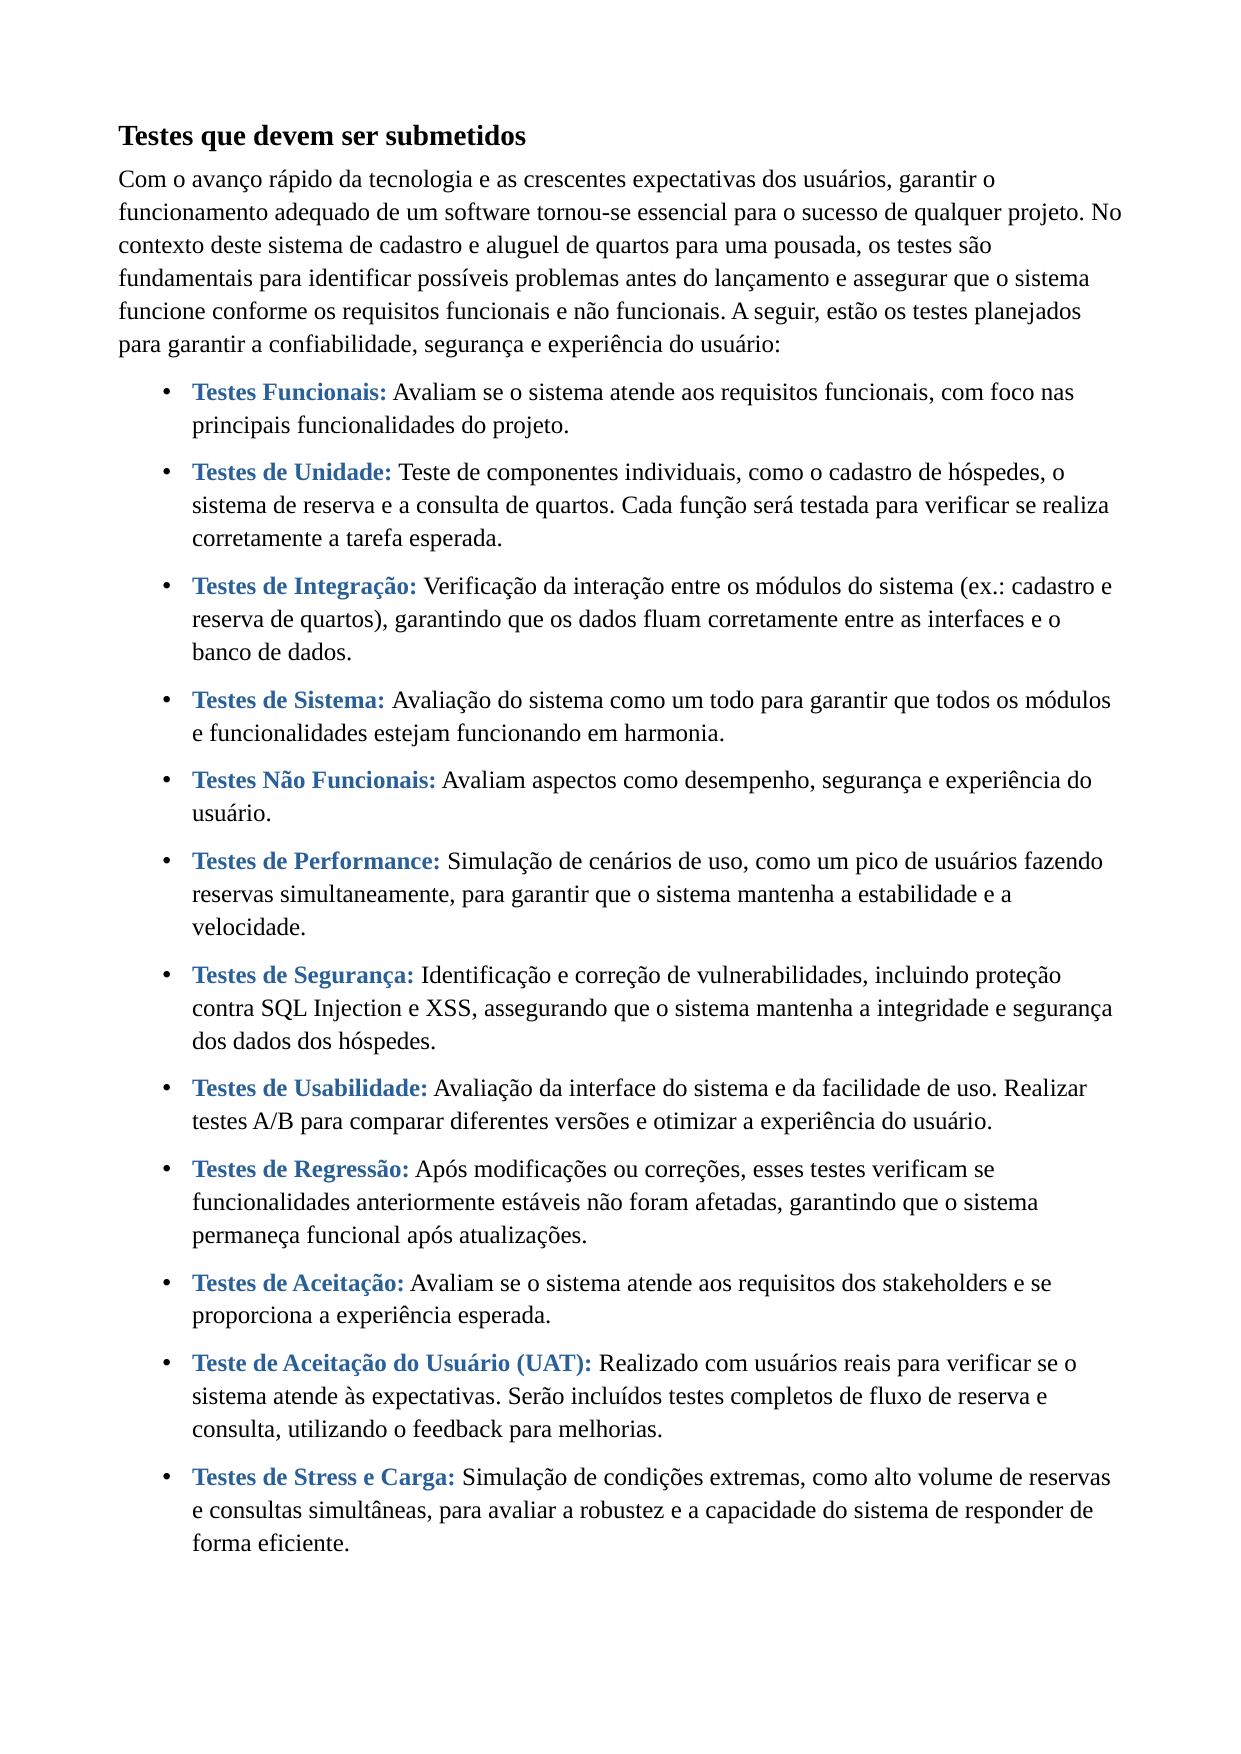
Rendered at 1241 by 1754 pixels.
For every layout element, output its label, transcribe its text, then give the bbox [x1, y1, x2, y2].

subtitle Testes que devem ser submetidos [118, 118, 1122, 152]
list Testes de Regressão: Após modificações ou correções, esses testes verificam se funcionalidades anteriormente estáveis não foram afetadas, garantindo que o sistema permaneça funcional após atualizações. [162, 1154, 1122, 1249]
list Testes de Unidade: Teste de componentes individuais, como o cadastro de hóspedes, o sistema de reserva e a consulta de quartos. Cada função será testada para verificar se realiza corretamente a tarefa esperada. [162, 457, 1122, 552]
list Testes de Usabilidade: Avaliação da interface do sistema e da facilidade de uso. Realizar testes A/B para comparar diferentes versões e otimizar a experiência do usuário. [162, 1073, 1122, 1135]
list Testes Não Funcionais: Avaliam aspectos como desempenho, segurança e experiência do usuário. [162, 765, 1122, 827]
text Com o avanço rápido da tecnologia e as crescentes expectativas dos usuários, garantir o funcionamento adequado de um software tornou-se essencial para o sucesso de qualquer projeto. No contexto deste sistema de cadastro e aluguel de quartos para uma pousada, os testes são fundamentais para identificar possíveis problemas antes do lançamento e assegurar que o sistema funcione conforme os requisitos funcionais e não funcionais. A seguir, estão os testes planejados para garantir a confiabilidade, segurança e experiência do usuário: [118, 164, 1122, 358]
list Teste de Aceitação do Usuário (UAT): Realizado com usuários reais para verificar se o sistema atende às expectativas. Serão incluídos testes completos de fluxo de reserva e consulta, utilizando o feedback para melhorias. [162, 1348, 1122, 1443]
list Testes de Performance: Simulação de cenários de uso, como um pico de usuários fazendo reservas simultaneamente, para garantir que o sistema mantenha a estabilidade e a velocidade. [162, 846, 1122, 941]
list Testes Funcionais: Avaliam se o sistema atende aos requisitos funcionais, com foco nas principais funcionalidades do projeto. [162, 377, 1122, 439]
list Testes de Integração: Verificação da interação entre os módulos do sistema (ex.: cadastro e reserva de quartos), garantindo que os dados fluam corretamente entre as interfaces e o banco de dados. [162, 571, 1122, 666]
list Testes de Segurança: Identificação e correção de vulnerabilidades, incluindo proteção contra SQL Injection e XSS, assegurando que o sistema mantenha a integridade e segurança dos dados dos hóspedes. [162, 960, 1122, 1054]
list Testes de Aceitação: Avaliam se o sistema atende aos requisitos dos stakeholders e se proporciona a experiência esperada. [162, 1268, 1122, 1329]
list Testes de Sistema: Avaliação do sistema como um todo para garantir que todos os módulos e funcionalidades estejam funcionando em harmonia. [162, 685, 1122, 747]
list Testes de Stress e Carga: Simulação de condições extremas, como alto volume de reservas e consultas simultâneas, para avaliar a robustez e a capacidade do sistema de responder de forma eficiente. [162, 1462, 1122, 1557]
